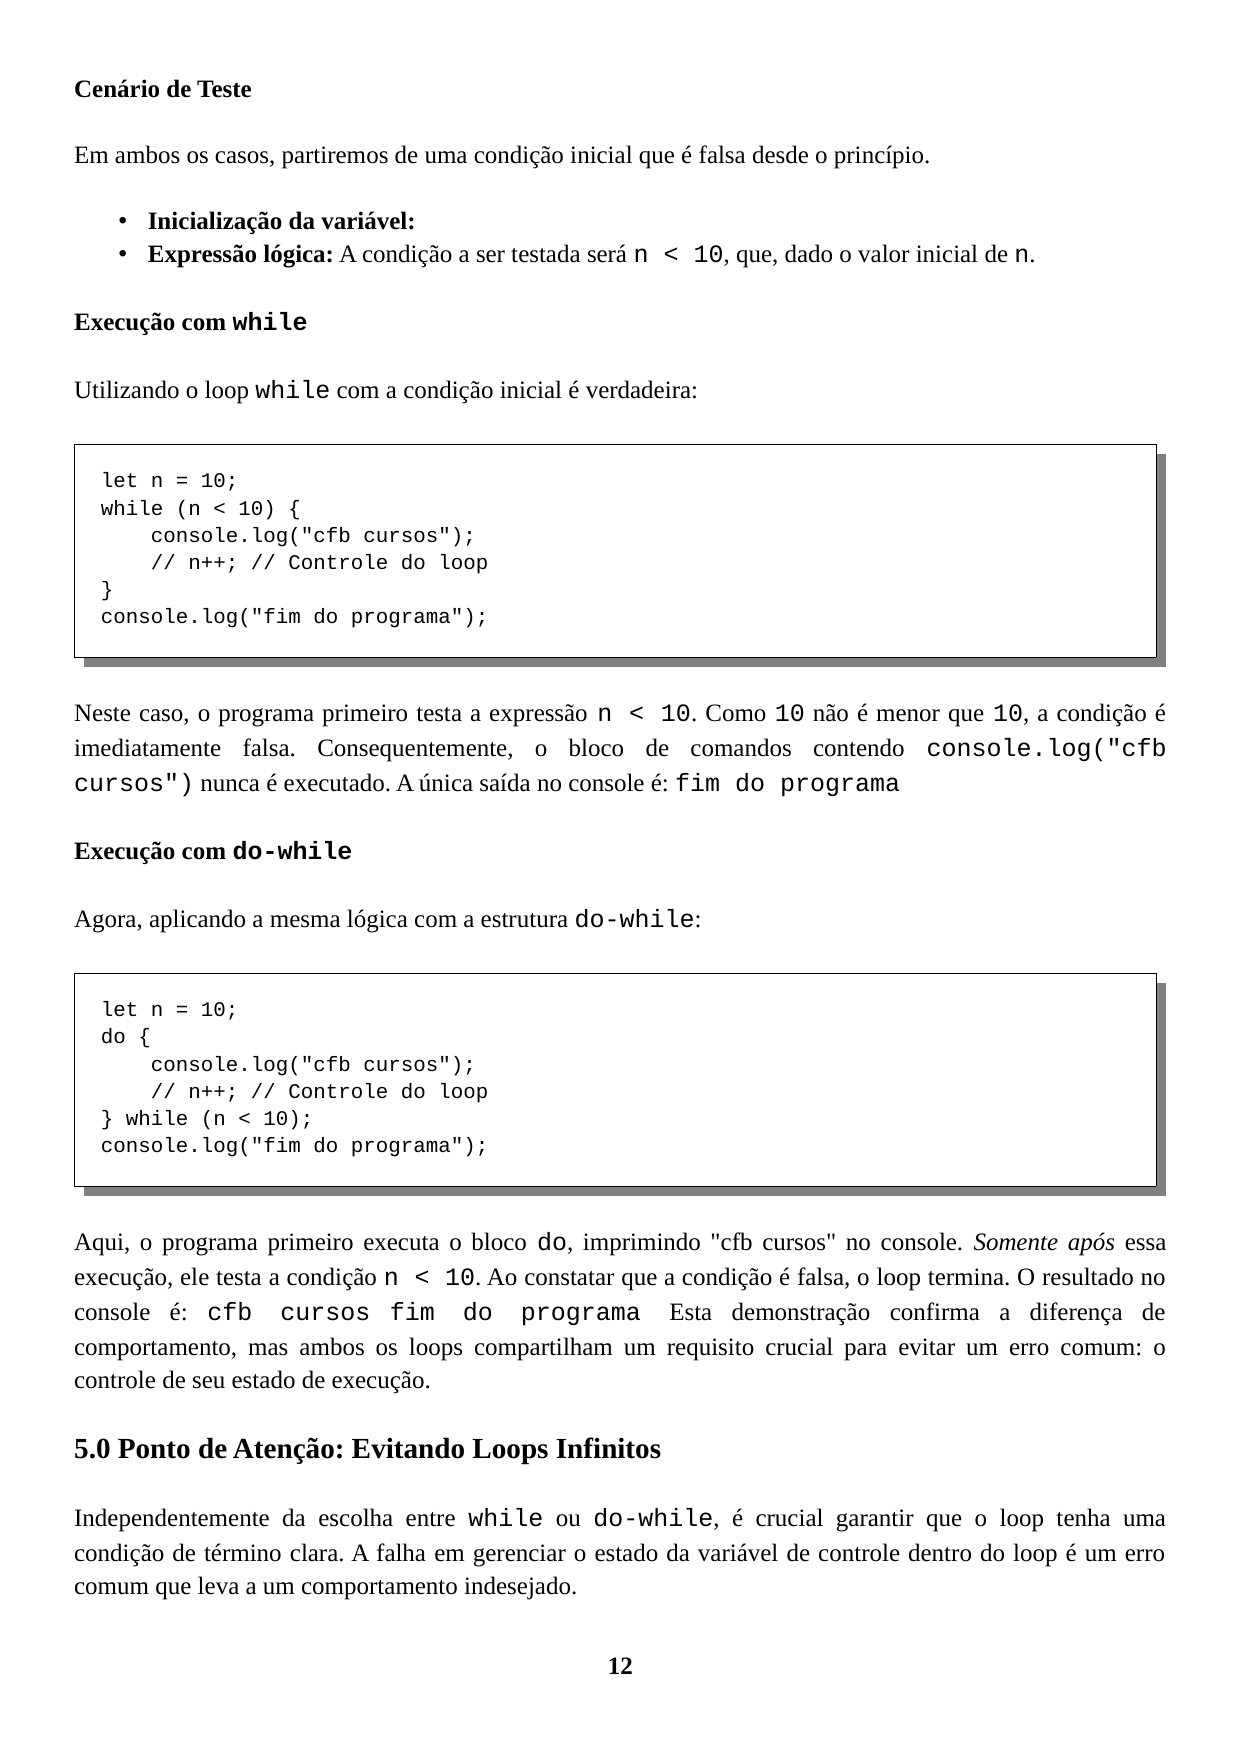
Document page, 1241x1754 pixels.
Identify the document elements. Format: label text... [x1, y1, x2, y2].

text // n++; // Controle do loop [75, 525, 1156, 553]
list Inicialização da variável: [118, 206, 1166, 235]
list Expressão lógica: A condição a ser testada será n < 10, que, dado o valor inicial de n. [118, 239, 1166, 270]
text Em ambos os casos, partiremos de uma condição inicial que é falsa desde o princípio. [74, 140, 1166, 169]
text } [75, 553, 1156, 580]
text Neste caso, o programa primeiro testa a expressão n < 10. Como 10 não é menor que 10, a condição é imediatamente falsa. Consequentemente, o bloco de comandos contendo console.log("cfb cursos") nunca é executado. A única saída no console é: fim do programa [74, 698, 1166, 799]
subtitle Execução com do-while [74, 836, 1166, 867]
text while (n < 10) { [75, 471, 1156, 498]
text console.log("fim do programa"); [75, 1108, 1156, 1186]
text Agora, aplicando a mesma lógica com a estrutura do-while: [74, 904, 1166, 935]
subtitle 5.0 Ponto de Atenção: Evitando Loops Infinitos [74, 1431, 1166, 1464]
text Aqui, o programa primeiro executa o bloco do, imprimindo "cfb cursos" no console. Somente após essa execução, ele testa a condição n < 10. Ao constatar que a condição é falsa, o loop termina. O resultado no console é: cfb cursos fim do programa Esta demonstração confirma a diferença de comportamento, mas ambos os loops compartilham um requisito crucial para evitar um erro comum: o controle de seu estado de execução. [74, 1227, 1166, 1394]
text } while (n < 10); [75, 1081, 1156, 1108]
text let n = 10; [75, 974, 1156, 1000]
text let n = 10; [75, 445, 1156, 471]
text do { [75, 1000, 1156, 1027]
subtitle Cenário de Teste [74, 74, 1166, 103]
text Independentemente da escolha entre while ou do-while, é crucial garantir que o loop tenha uma condição de término clara. A falha em gerenciar o estado da variável de controle dentro do loop é um erro comum que leva a um comportamento indesejado. [74, 1503, 1166, 1599]
text console.log("cfb cursos"); [75, 498, 1156, 525]
text console.log("fim do programa"); [75, 580, 1156, 657]
text // n++; // Controle do loop [75, 1054, 1156, 1081]
text console.log("cfb cursos"); [75, 1027, 1156, 1054]
text Utilizando o loop while com a condição inicial é verdadeira: [74, 375, 1166, 406]
subtitle Execução com while [74, 307, 1166, 338]
